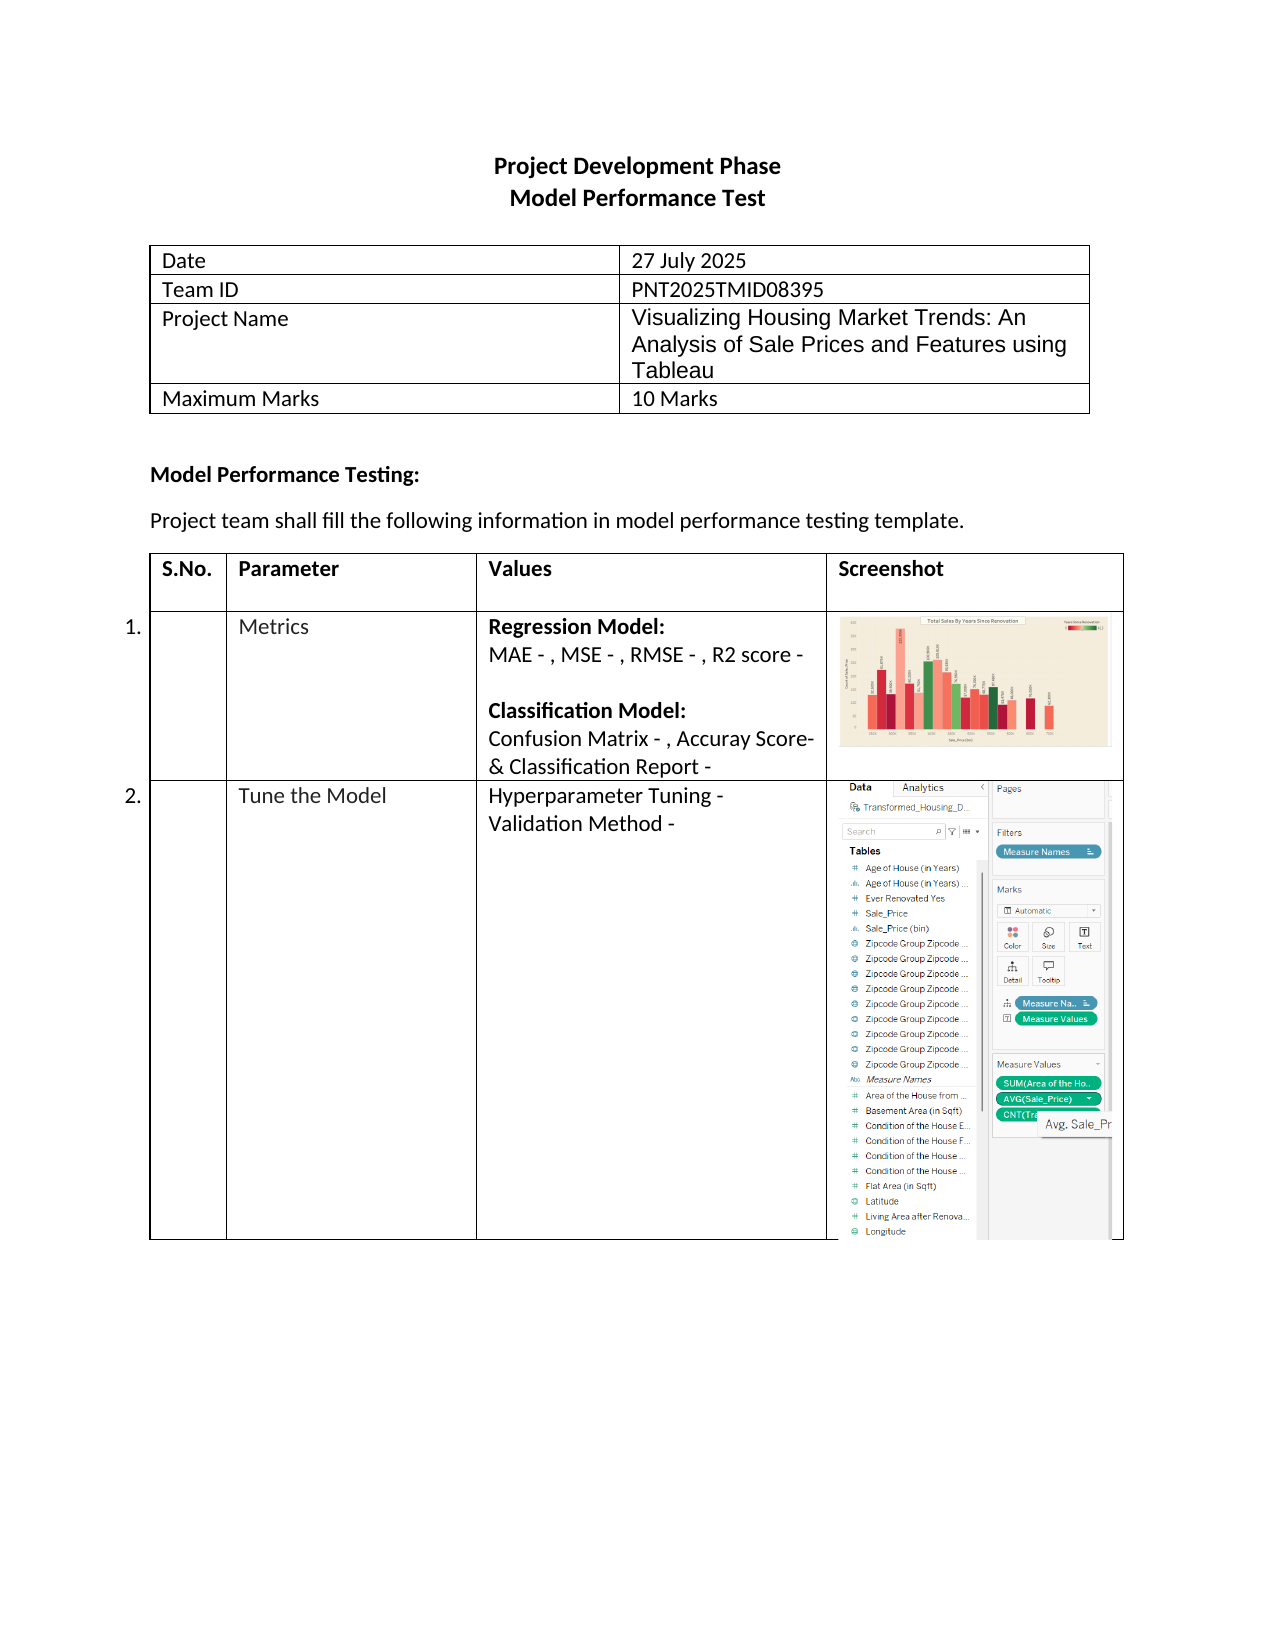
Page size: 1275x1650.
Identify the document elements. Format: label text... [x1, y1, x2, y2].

table_header S.No. [151, 554, 226, 611]
table_cell Regression Model: MAE - , MSE - , RMSE - , R2 score - Classification Model: Confusion Matrix - , Accuray Score- & Classification Report - [477, 612, 826, 780]
table_cell Visualizing Housing Market Trends: An Analysis of Sale Prices and Features using Tableau [620, 304, 1089, 383]
table_header Screenshot [827, 554, 1123, 611]
table_header Date [151, 246, 619, 274]
table_cell [151, 781, 226, 1239]
table_cell [827, 781, 838, 1239]
table_header Values [477, 554, 826, 611]
table_cell Team ID [151, 275, 619, 303]
text Model Performance Test [150, 183, 1125, 213]
table_header 27 July 2025 [620, 246, 1089, 274]
table_cell PNT2025TMID08395 [620, 275, 1089, 303]
table_cell Maximum Marks [151, 384, 619, 412]
table_cell [151, 612, 226, 780]
text Model Performance Testing: [150, 460, 1125, 488]
text Project team shall fill the following information in model performance testing template. [150, 507, 1125, 534]
table_cell Tune the Model [227, 781, 476, 1239]
table_cell [827, 612, 1123, 780]
text Project Development Phase [150, 150, 1125, 181]
table_cell Project Name [151, 304, 619, 383]
table_cell Metrics [227, 612, 476, 780]
table_header Parameter [227, 554, 476, 611]
table_cell Hyperparameter Tuning - Validation Method - [477, 781, 826, 1239]
table_cell [1113, 781, 1123, 1239]
table_cell 10 Marks [620, 384, 1089, 412]
